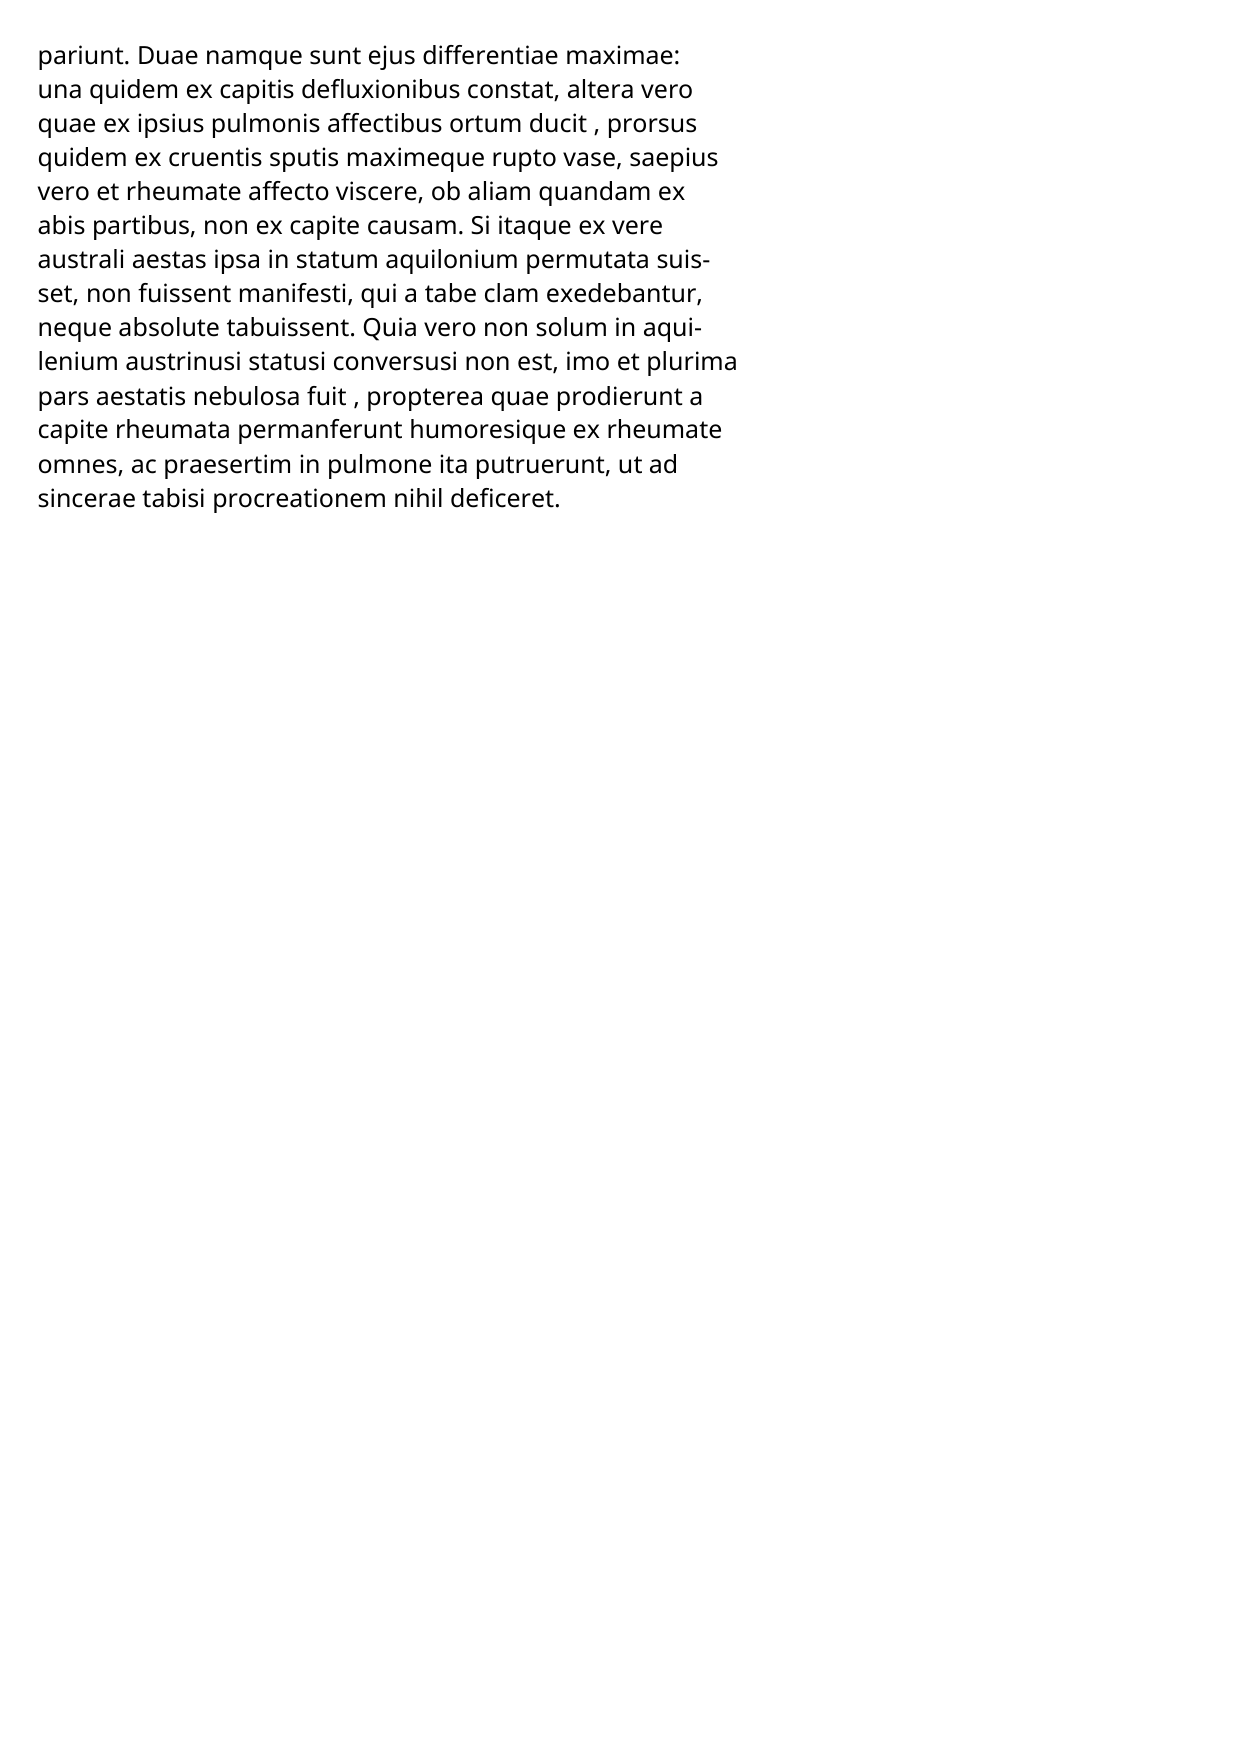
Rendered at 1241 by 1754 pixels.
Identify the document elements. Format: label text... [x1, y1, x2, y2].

text pariunt. Duae namque sunt ejus differentiae maximae: una quidem ex capitis defluxionibus constat, altera vero quae ex ipsius pulmonis affectibus ortum ducit , prorsus quidem ex cruentis sputis maximeque rupto vase, saepius vero et rheumate affecto viscere, ob aliam quandam ex abis partibus, non ex capite causam. Si itaque ex vere australi aestas ipsa in statum aquilonium permutata suis- set, non fuissent manifesti, qui a tabe clam exedebantur, neque absolute tabuissent. Quia vero non solum in aqui- lenium austrinusi statusi conversusi non est, imo et plurima pars aestatis nebulosa fuit , propterea quae prodierunt a capite rheumata permanferunt humoresique ex rheumate omnes, ac praesertim in pulmone ita putruerunt, ut ad sincerae tabisi procreationem nihil deficeret. [37, 37, 1203, 514]
